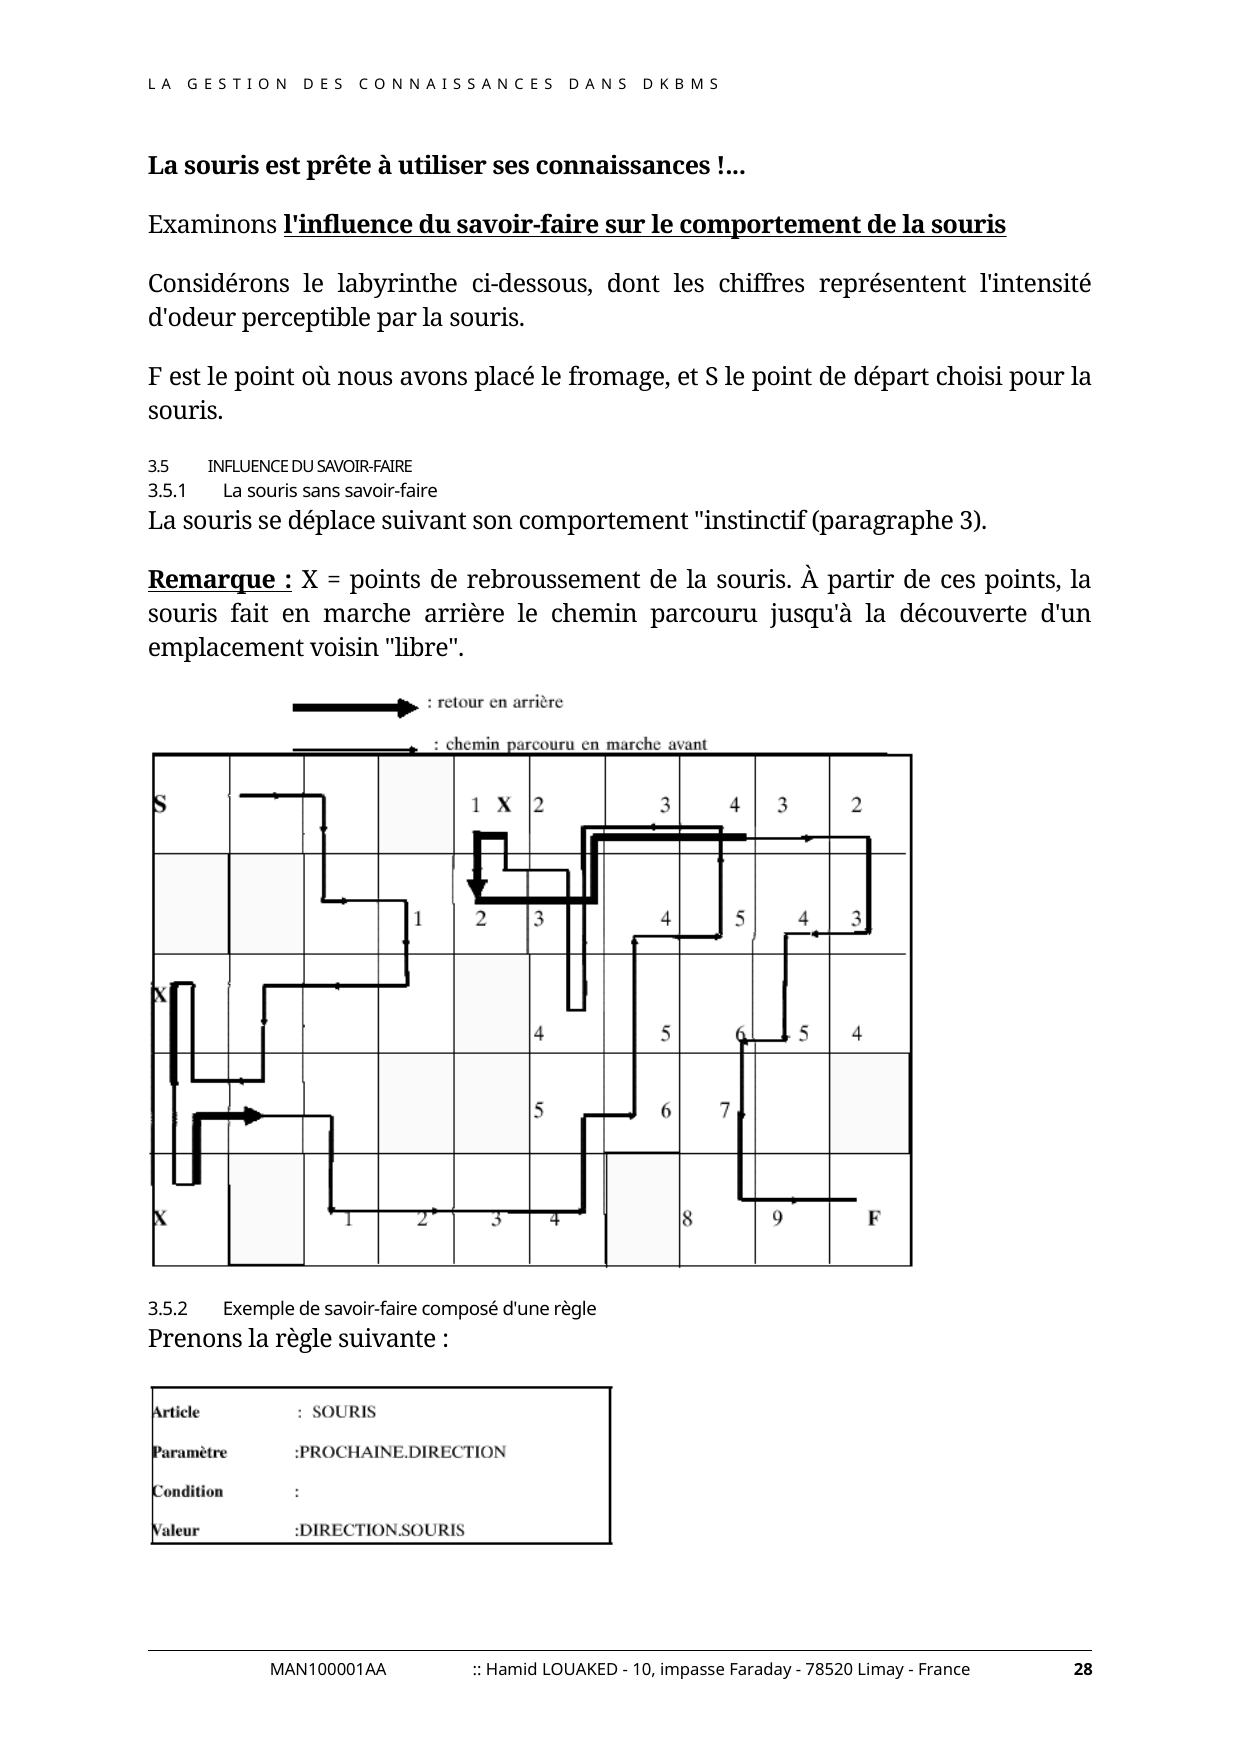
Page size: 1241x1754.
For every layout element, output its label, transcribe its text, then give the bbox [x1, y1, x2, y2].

subtitle La souris sans savoir-faire [148, 477, 1092, 503]
text La souris est prête à utiliser ses connaissances !... [148, 148, 1092, 182]
text F est le point où nous avons placé le fromage, et S le point de départ choisi pour la souris. [148, 359, 1092, 427]
text La souris se déplace suivant son comportement "instinctif (paragraphe 3). [148, 503, 1092, 537]
text Prenons la règle suivante : [148, 1321, 1092, 1355]
text Considérons le labyrinthe ci-dessous, dont les chiffres représentent l'intensité d'odeur perceptible par la souris. [148, 266, 1092, 334]
text Examinons l'influence du savoir-faire sur le comportement de la souris [148, 207, 1092, 241]
subtitle Exemple de savoir-faire composé d'une règle [148, 1295, 1092, 1321]
text Remarque : X = points de rebroussement de la souris. À partir de ces points, la souris fait en marche arrière le chemin parcouru jusqu'à la découverte d'un emplacement voisin "libre". [148, 562, 1092, 664]
subtitle INFLUENCE DU SAVOIR-FAIRE [148, 452, 1092, 477]
